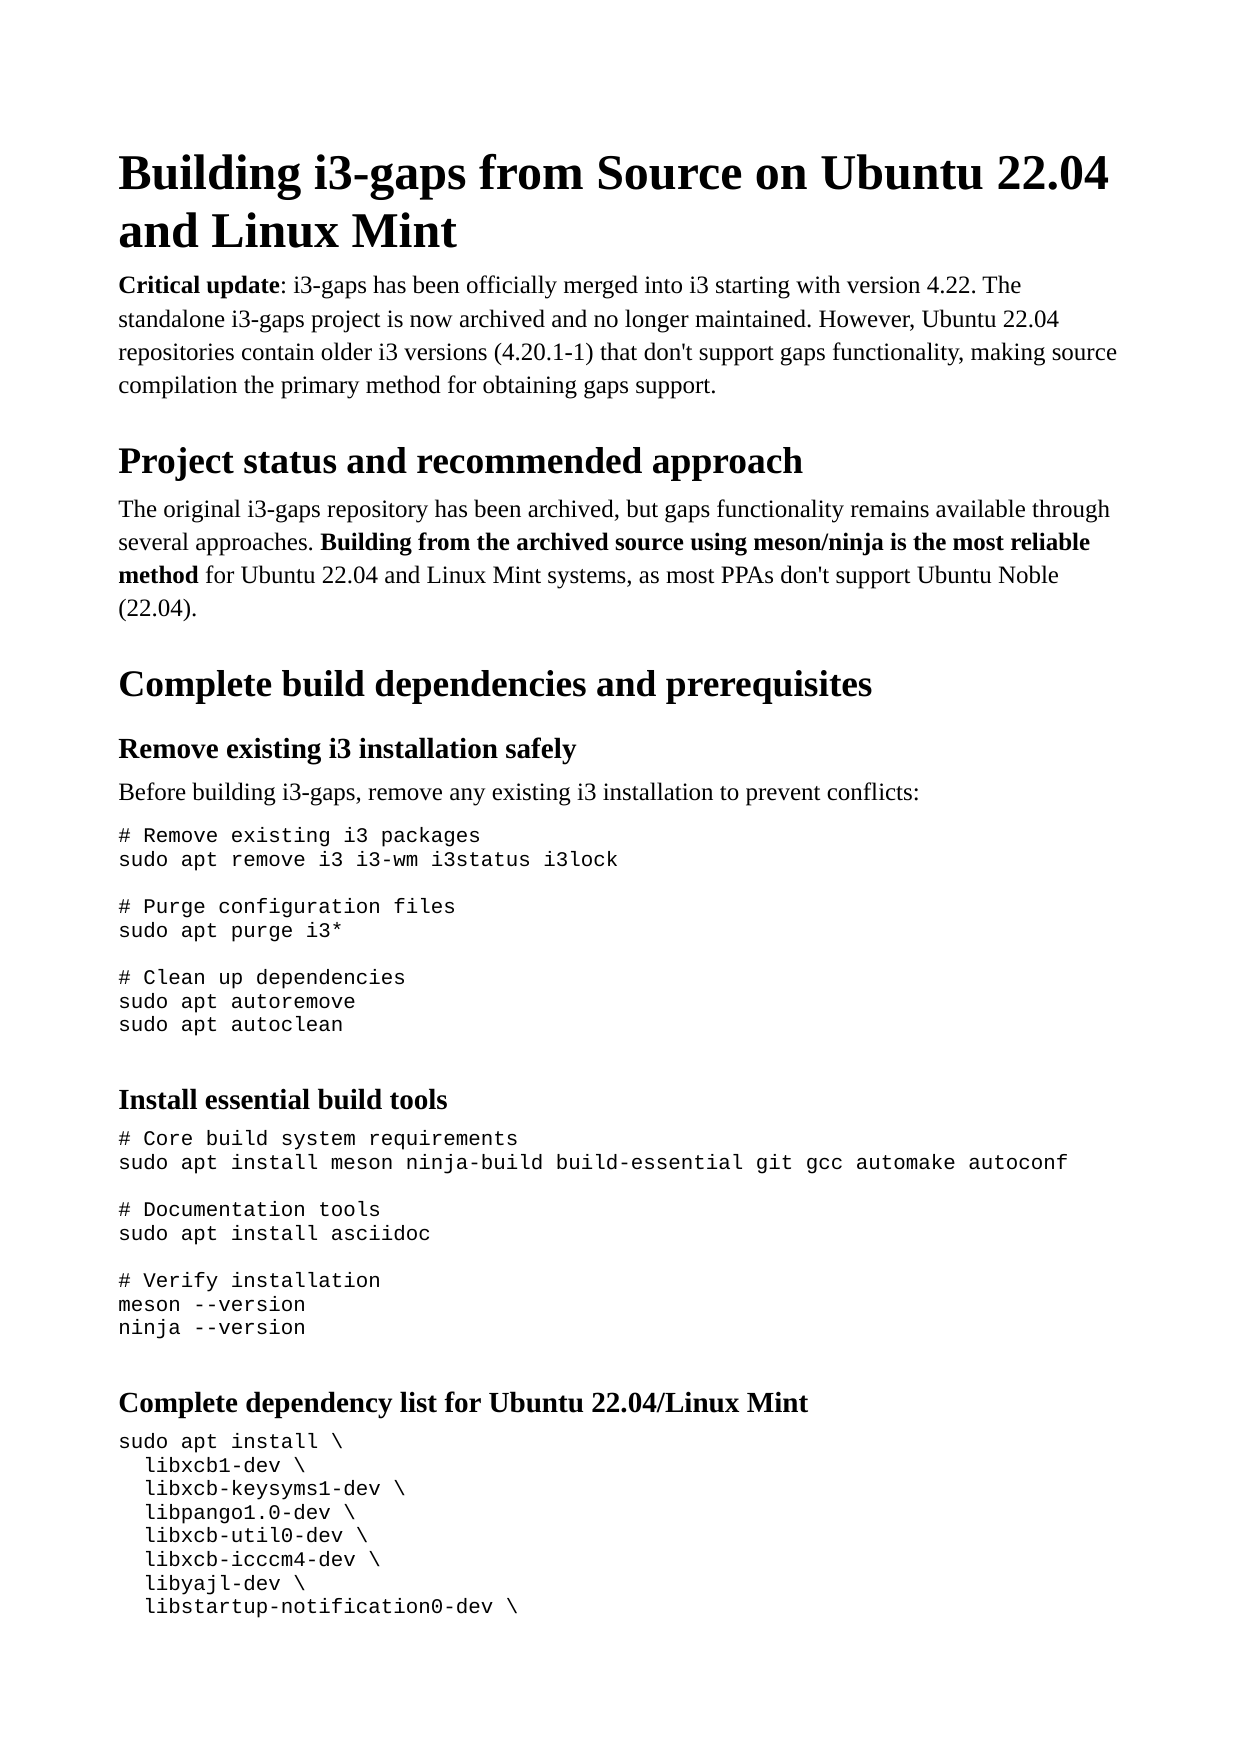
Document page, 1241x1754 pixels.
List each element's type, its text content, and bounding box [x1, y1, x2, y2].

subtitle Install essential build tools [118, 1082, 1122, 1116]
text libxcb-icccm4-dev \ [118, 1549, 1122, 1573]
text # Core build system requirements [118, 1128, 1122, 1152]
text The original i3-gaps repository has been archived, but gaps functionality remains available through several approaches. Building from the archived source using meson/ninja is the most reliable method for Ubuntu 22.04 and Linux Mint systems, as most PPAs don't support Ubuntu Noble (22.04). [118, 494, 1122, 622]
text libxcb-util0-dev \ [118, 1526, 1122, 1549]
text sudo apt install asciidoc [118, 1223, 1122, 1246]
text sudo apt purge i3* [118, 920, 1122, 943]
subtitle Complete dependency list for Ubuntu 22.04/Linux Mint [118, 1385, 1122, 1418]
subtitle Remove existing i3 installation safely [118, 731, 1122, 765]
text ninja --version [118, 1317, 1122, 1341]
text Critical update: i3-gaps has been officially merged into i3 starting with version 4.22. The standalone i3-gaps project is now archived and no longer maintained. However, Ubuntu 22.04 repositories contain older i3 versions (4.20.1-1) that don't support gaps functionality, making source compilation the primary method for obtaining gaps support. [118, 271, 1122, 398]
text # Remove existing i3 packages [118, 825, 1122, 849]
text sudo apt install \ [118, 1431, 1122, 1454]
text # Clean up dependencies [118, 967, 1122, 991]
subtitle Project status and recommended approach [118, 438, 1122, 481]
text Before building i3-gaps, remove any existing i3 installation to prevent conflicts: [118, 777, 1122, 806]
text sudo apt autoremove [118, 991, 1122, 1014]
text libpango1.0-dev \ [118, 1502, 1122, 1526]
subtitle Building i3-gaps from Source on Ubuntu 22.04 and Linux Mint [118, 143, 1122, 258]
text libxcb1-dev \ [118, 1454, 1122, 1478]
text # Documentation tools [118, 1199, 1122, 1223]
text # Verify installation [118, 1270, 1122, 1293]
text libstartup-notification0-dev \ [118, 1596, 1122, 1620]
text sudo apt remove i3 i3-wm i3status i3lock [118, 849, 1122, 872]
text sudo apt install meson ninja-build build-essential git gcc automake autoconf [118, 1152, 1122, 1175]
text meson --version [118, 1293, 1122, 1317]
text sudo apt autoclean [118, 1014, 1122, 1038]
text # Purge configuration files [118, 896, 1122, 920]
text libyajl-dev \ [118, 1573, 1122, 1596]
subtitle Complete build dependencies and prerequisites [118, 661, 1122, 704]
text libxcb-keysyms1-dev \ [118, 1478, 1122, 1502]
